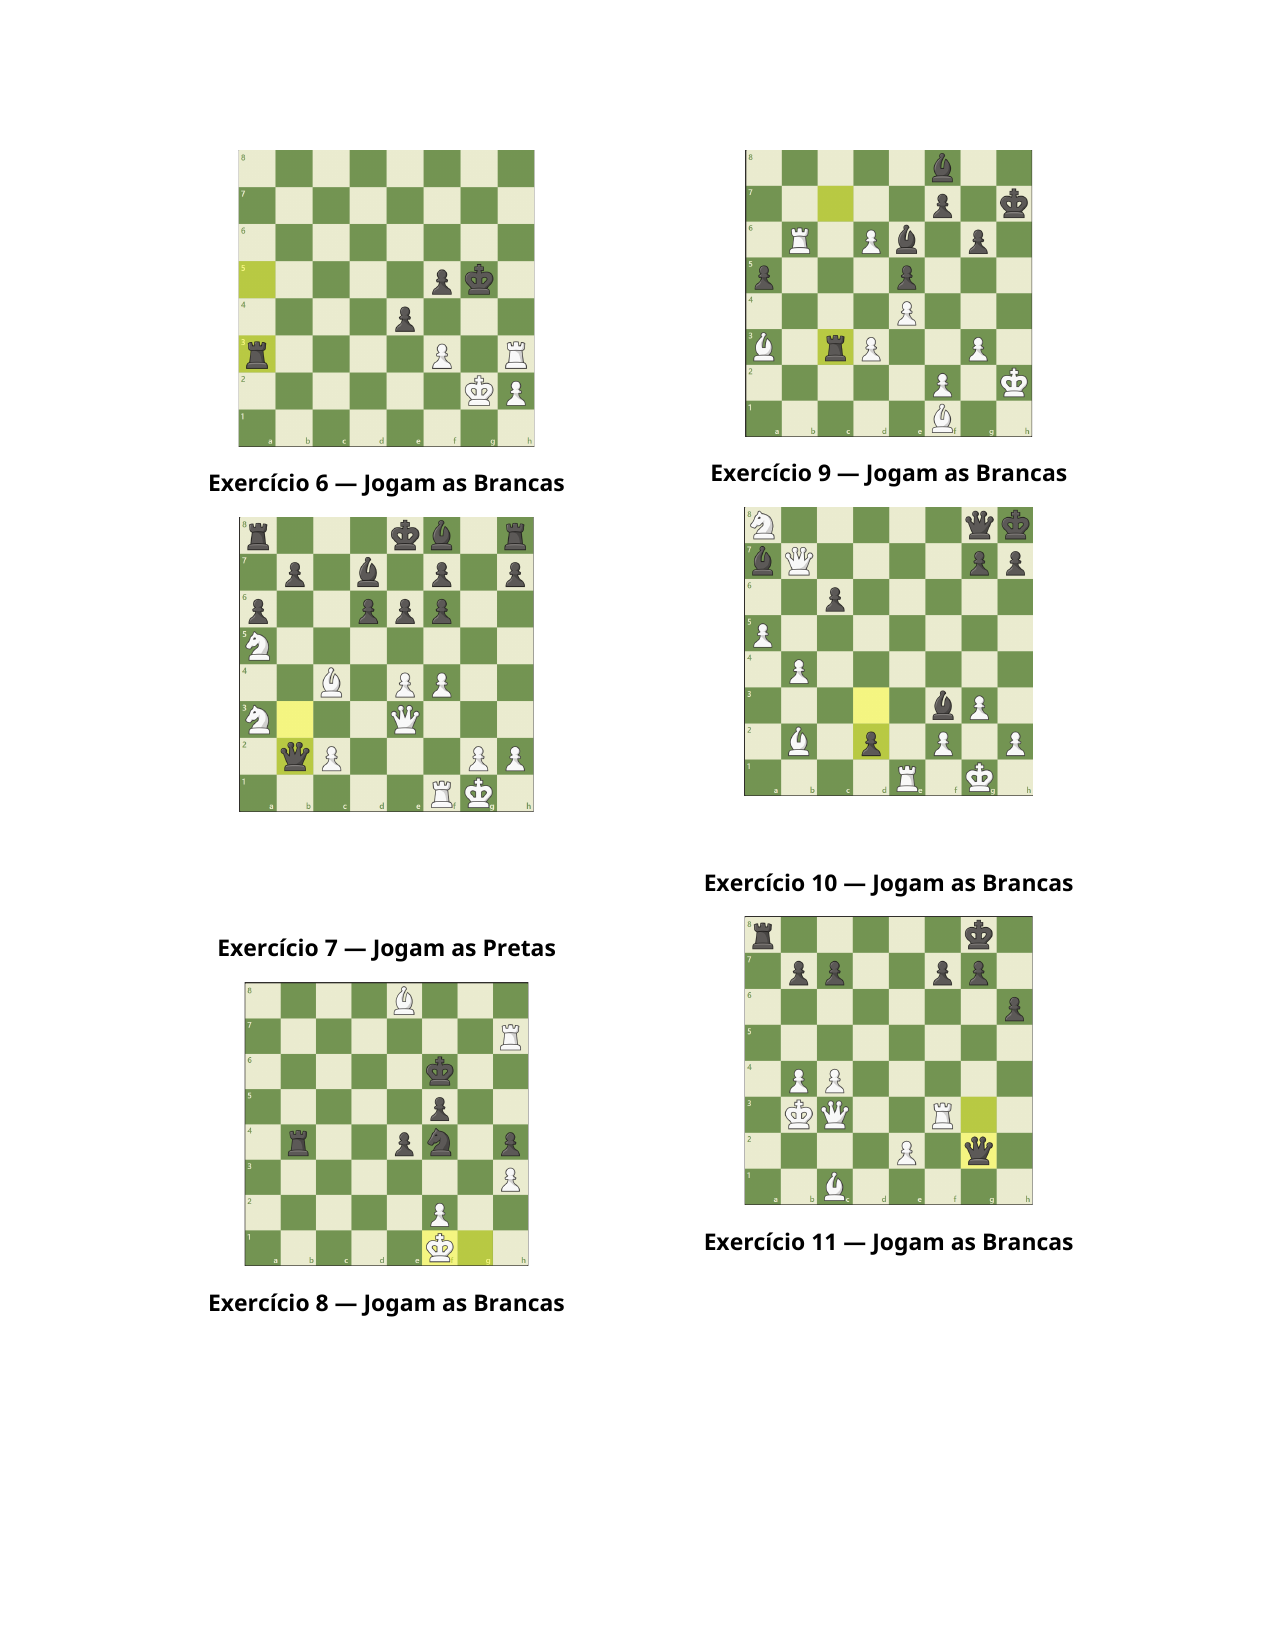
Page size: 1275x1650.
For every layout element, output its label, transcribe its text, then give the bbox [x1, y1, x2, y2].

text Exercício 10 — Jogam as Brancas [652, 867, 1125, 898]
picture [244, 982, 529, 1266]
text Exercício 8 — Jogam as Brancas [150, 1287, 623, 1318]
text Exercício 6 — Jogam as Brancas [150, 467, 623, 498]
picture [744, 916, 1033, 1205]
picture [238, 150, 535, 447]
picture [744, 507, 1033, 796]
text Exercício 7 — Jogam as Pretas [150, 932, 623, 964]
text Exercício 9 — Jogam as Brancas [652, 457, 1125, 488]
picture [239, 517, 534, 812]
text Exercício 11 — Jogam as Brancas [652, 1226, 1125, 1257]
picture [745, 150, 1033, 437]
